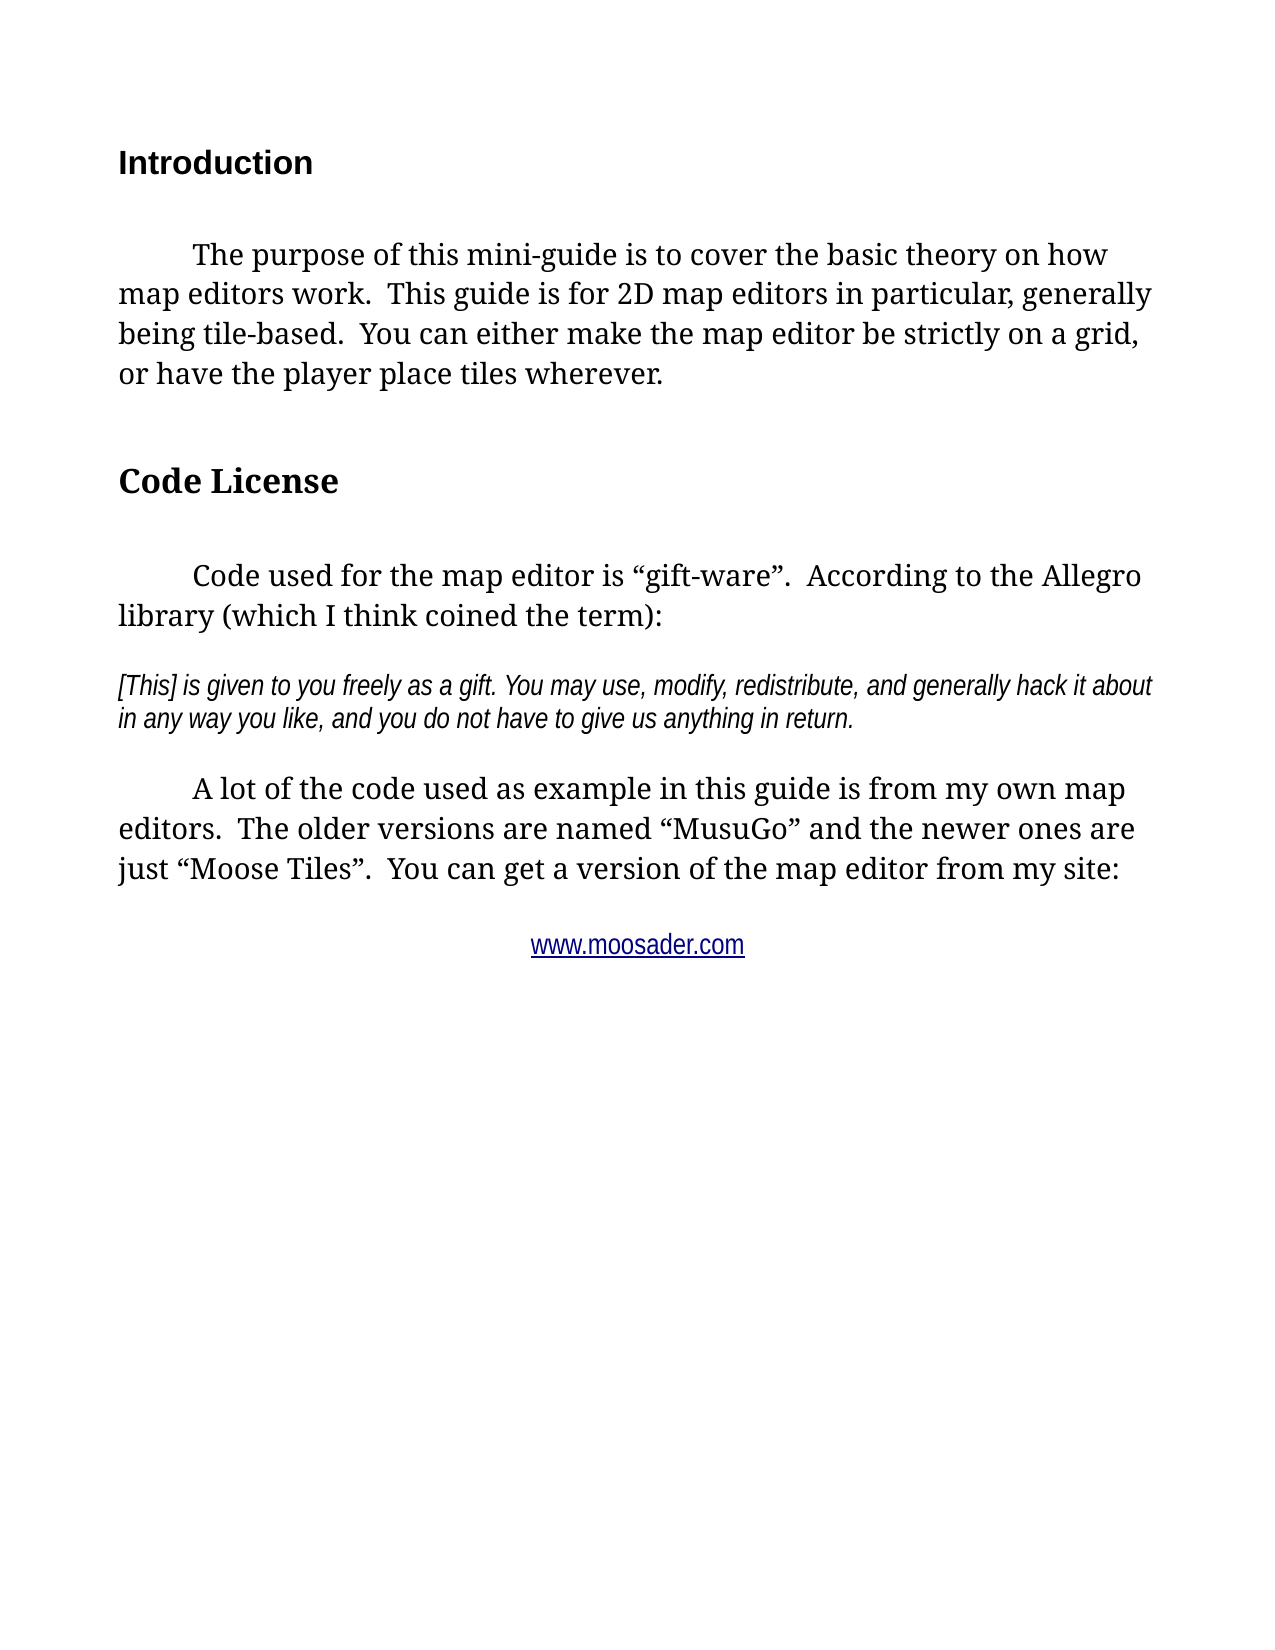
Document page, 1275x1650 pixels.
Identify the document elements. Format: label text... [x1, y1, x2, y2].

text Code used for the map editor is “gift-ware”. According to the Allegro library (which I think coined the term): [118, 555, 1157, 635]
subtitle Code License [118, 457, 1157, 503]
text The purpose of this mini-guide is to cover the basic theory on how map editors work. This guide is for 2D map editors in particular, generally being tile-based. You can either make the map editor be strictly on a grid, or have the player place tiles wherever. [118, 234, 1157, 393]
text [This] is given to you freely as a gift. You may use, modify, redistribute, and generally hack it about in any way you like, and you do not have to give us anything in return. [118, 668, 1157, 769]
subtitle Introduction [118, 143, 1157, 182]
text A lot of the code used as example in this guide is from my own map editors. The older versions are named “MusuGo” and the newer ones are just “Moose Tiles”. You can get a version of the map editor from my site: [118, 769, 1157, 888]
text www.moosader.com [118, 927, 1157, 961]
